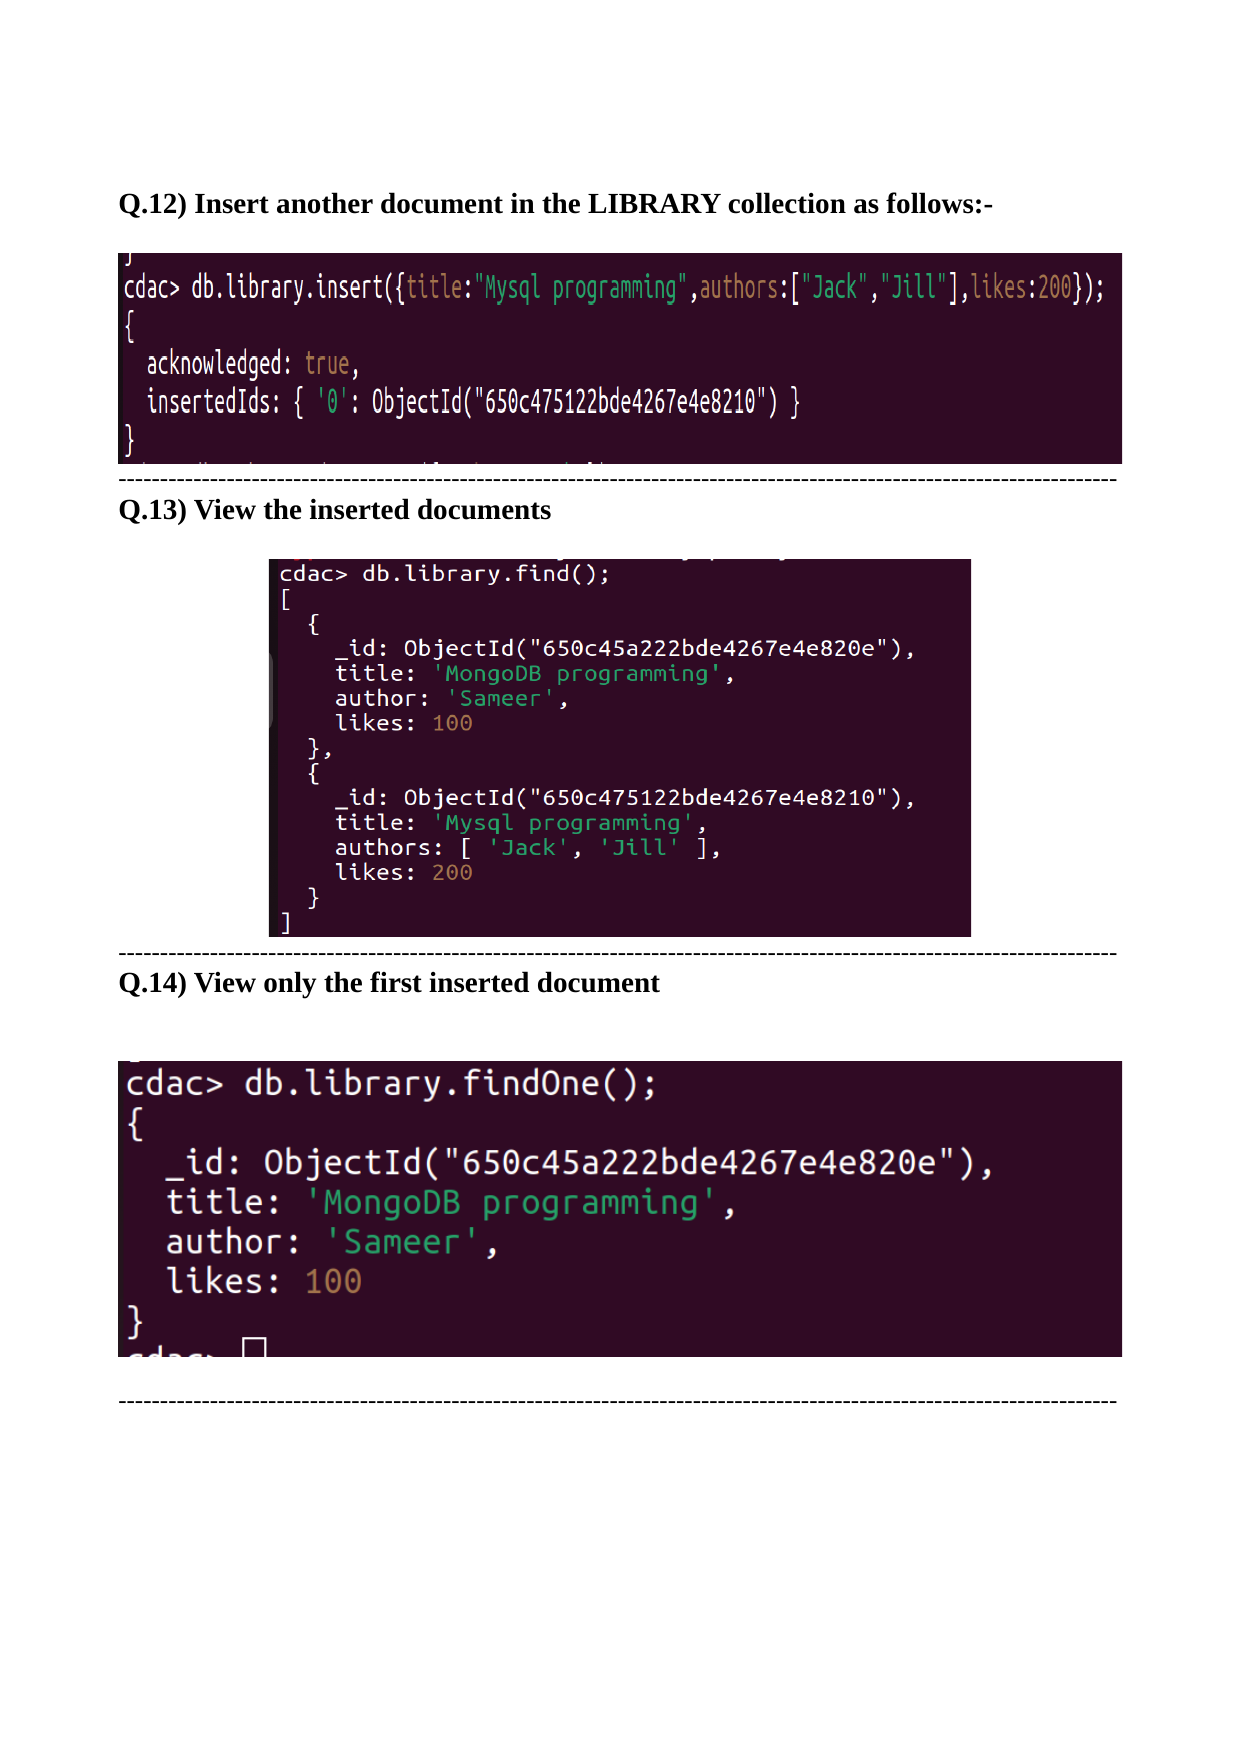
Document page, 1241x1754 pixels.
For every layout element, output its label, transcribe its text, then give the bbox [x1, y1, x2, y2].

text ------------------------------------------------------------------------------------------------------------------------ [118, 588, 1122, 966]
text ------------------------------------------------------------------------------------------------------------------------ [118, 1386, 1122, 1414]
picture [118, 1061, 1123, 1357]
picture [118, 253, 1123, 464]
text ------------------------------------------------------------------------------------------------------------------------ [118, 464, 1122, 492]
text Q.14) View only the first inserted document [118, 966, 1122, 999]
picture [268, 559, 972, 937]
text Q.13) View the inserted documents [118, 492, 1122, 526]
text Q.12) Insert another document in the LIBRARY collection as follows:- [118, 186, 1122, 219]
